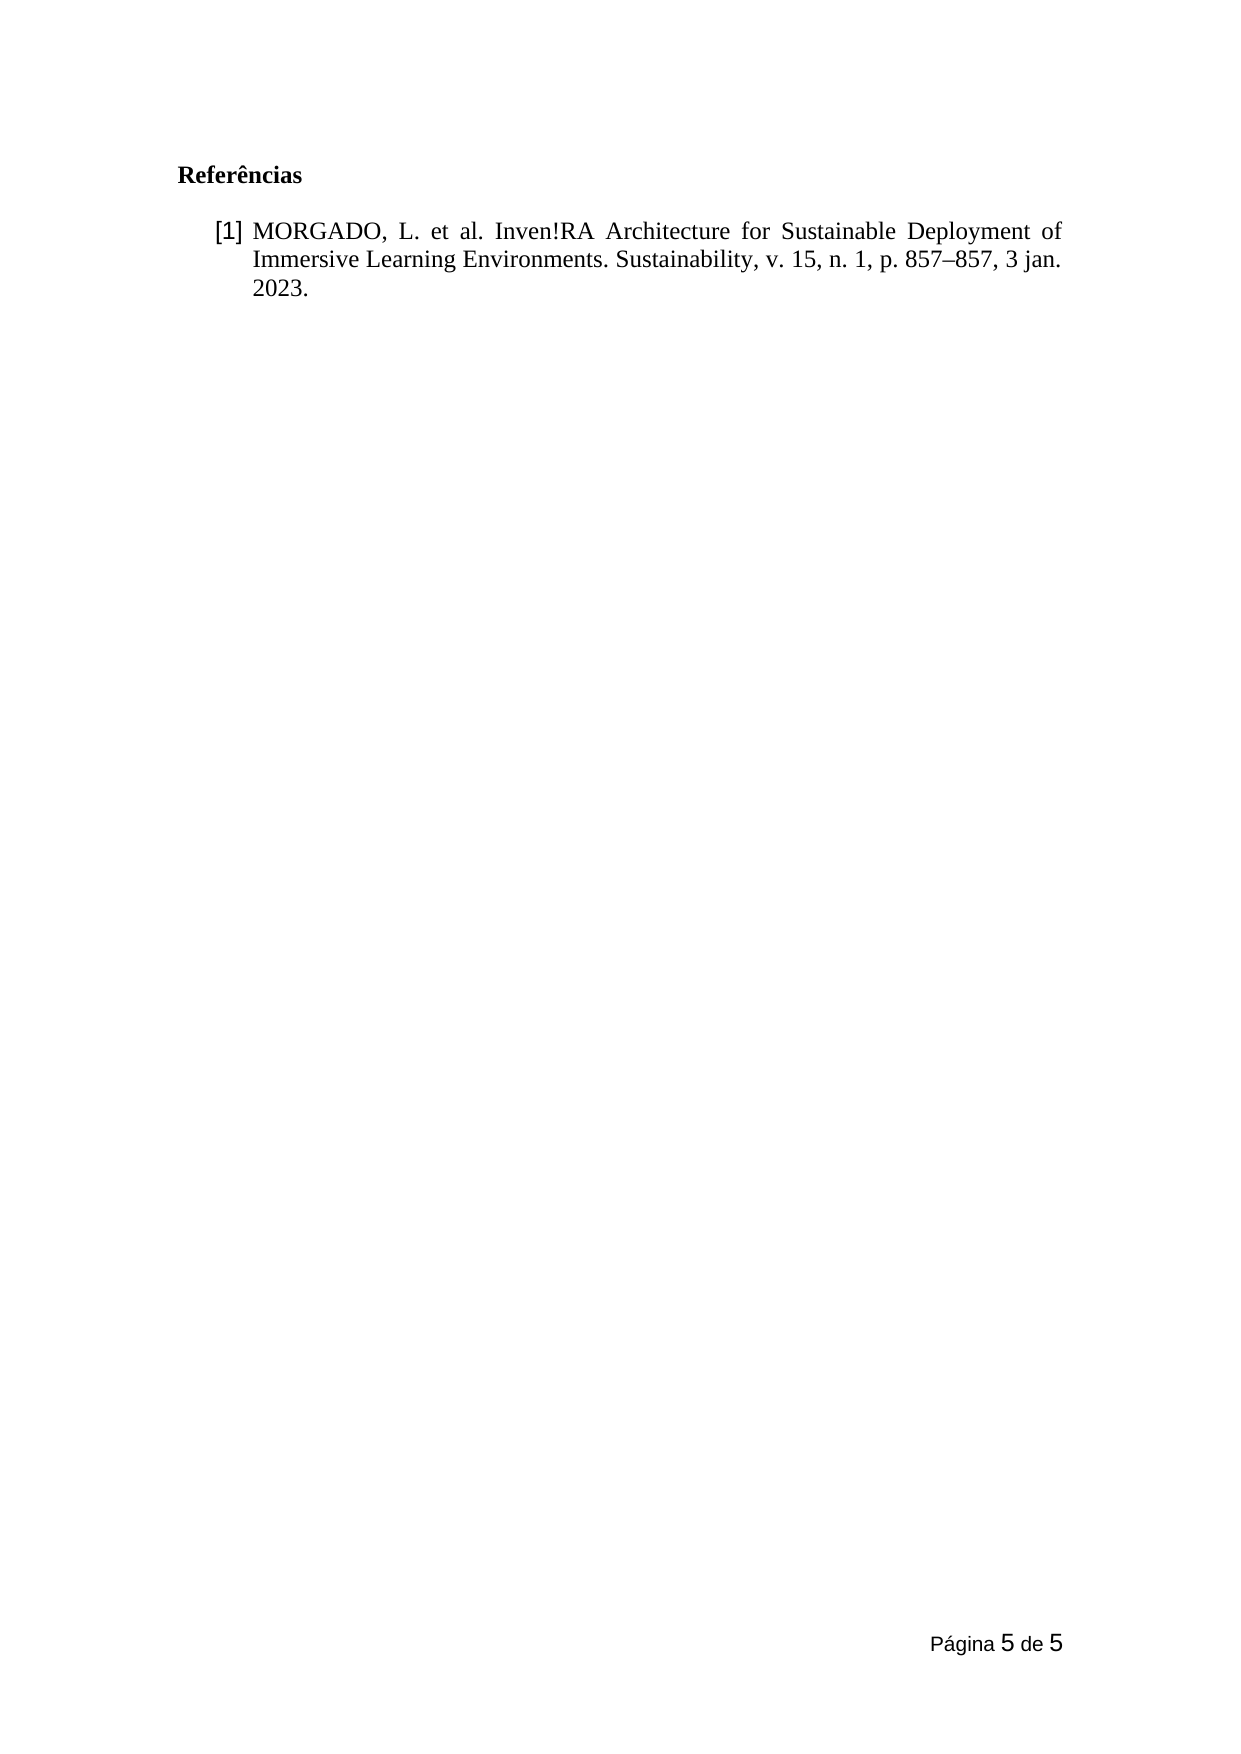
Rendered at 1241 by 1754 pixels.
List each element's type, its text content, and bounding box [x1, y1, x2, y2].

subtitle Referências [177, 160, 1063, 189]
list MORGADO, L. et al. Inven!RA Architecture for Sustainable Deployment of Immersive Learning Environments. Sustainability, v. 15, n. 1, p. 857–857, 3 jan. 2023. [215, 216, 1063, 302]
